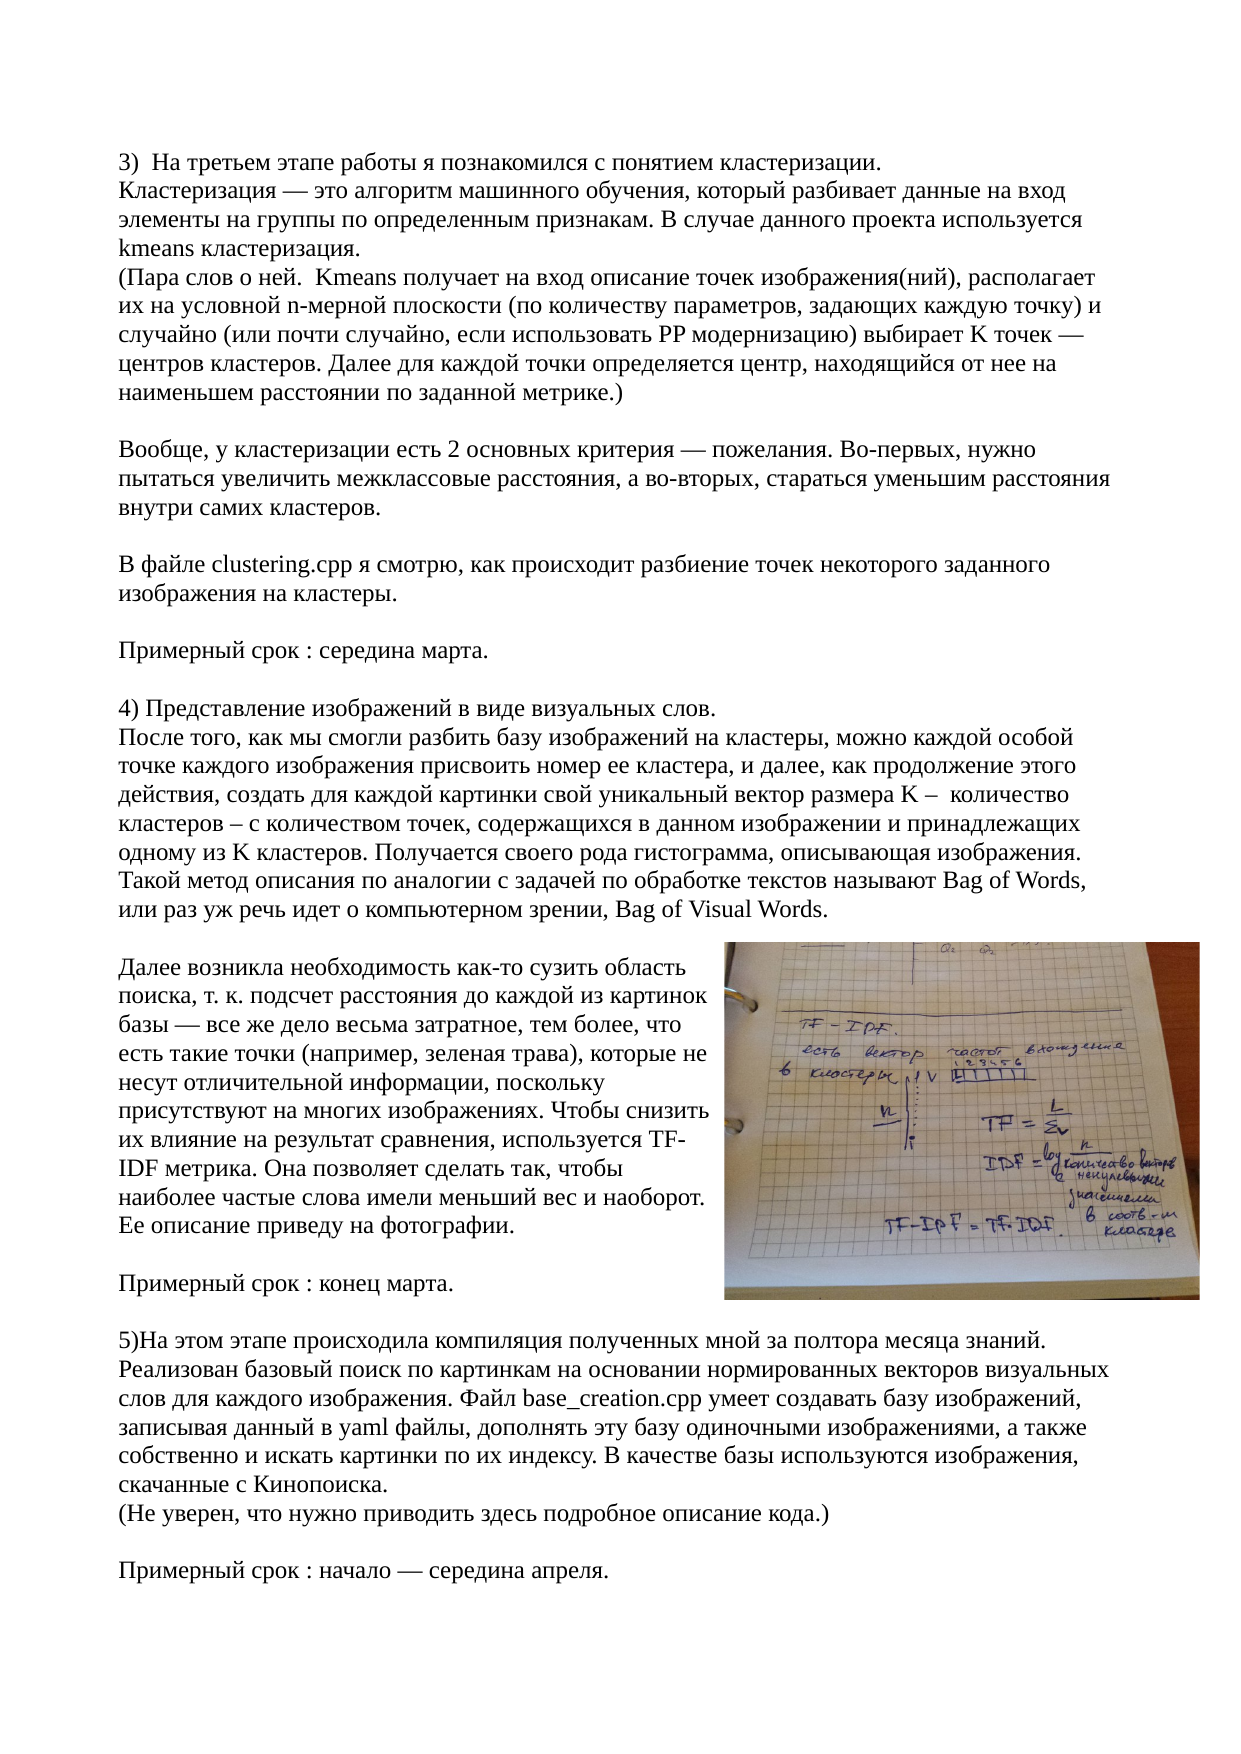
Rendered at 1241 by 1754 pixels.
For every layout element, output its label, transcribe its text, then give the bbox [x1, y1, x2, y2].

text Вообще, у кластеризации есть 2 основных критерия — пожелания. Во-первых, нужно пытаться увеличить межклассовые расстояния, а во-вторых, стараться уменьшим расстояния внутри самих кластеров. [118, 434, 1122, 521]
text В файле clustering.cpp я смотрю, как происходит разбиение точек некоторого заданного изображения на кластеры. [118, 549, 1122, 607]
text 3) На третьем этапе работы я познакомился с понятием кластеризации. [118, 147, 1122, 176]
text Примерный срок : начало — середина апреля. [118, 1556, 1122, 1584]
text Примерный срок : конец марта. [118, 1268, 724, 1297]
text Кластеризация — это алгоритм машинного обучения, который разбивает данные на вход элементы на группы по определенным признакам. В случае данного проекта используется kmeans кластеризация. [118, 176, 1122, 262]
text Далее возникла необходимость как-то сузить область поиска, т. к. подсчет расстояния до каждой из картинок базы — все же дело весьма затратное, тем более, что есть такие точки (например, зеленая трава), которые не несут отличительной информации, поскольку присутствуют на многих изображениях. Чтобы снизить их влияние на результат сравнения, используется TF-IDF метрика. Она позволяет сделать так, чтобы наиболее частые слова имели меньший вес и наоборот. Ее описание приведу на фотографии. [118, 952, 724, 1239]
text 4) Представление изображений в виде визуальных слов. [118, 693, 1122, 722]
text Такой метод описания по аналогии с задачей по обработке текстов называют Bag of Words, или раз уж речь идет о компьютерном зрении, Bag of Visual Words. [118, 866, 1122, 923]
text (Пара слов о ней. Kmeans получает на вход описание точек изображения(ний), располагает их на условной n-мерной плоскости (по количеству параметров, задающих каждую точку) и случайно (или почти случайно, если использовать PP модернизацию) выбирает K точек — центров кластеров. Далее для каждой точки определяется центр, находящийся от нее на наименьшем расстоянии по заданной метрике.) [118, 262, 1122, 406]
text (Не уверен, что нужно приводить здесь подробное описание кода.) [118, 1498, 1122, 1527]
picture [724, 942, 1200, 1300]
text Примерный срок : середина марта. [118, 636, 1122, 664]
text 5)На этом этапе происходила компиляция полученных мной за полтора месяца знаний. Реализован базовый поиск по картинкам на основании нормированных векторов визуальных слов для каждого изображения. Файл base_creation.cpp умеет создавать базу изображений, записывая данный в yaml файлы, дополнять эту базу одиночными изображениями, а также собственно и искать картинки по их индексу. В качестве базы используются изображения, скачанные с Кинопоиска. [118, 1326, 1122, 1498]
text После того, как мы смогли разбить базу изображений на кластеры, можно каждой особой точке каждого изображения присвоить номер ее кластера, и далее, как продолжение этого действия, создать для каждой картинки свой уникальный вектор размера K – количество кластеров – с количеством точек, содержащихся в данном изображении и принадлежащих одному из K кластеров. Получается своего рода гистограмма, описывающая изображения. [118, 722, 1122, 866]
